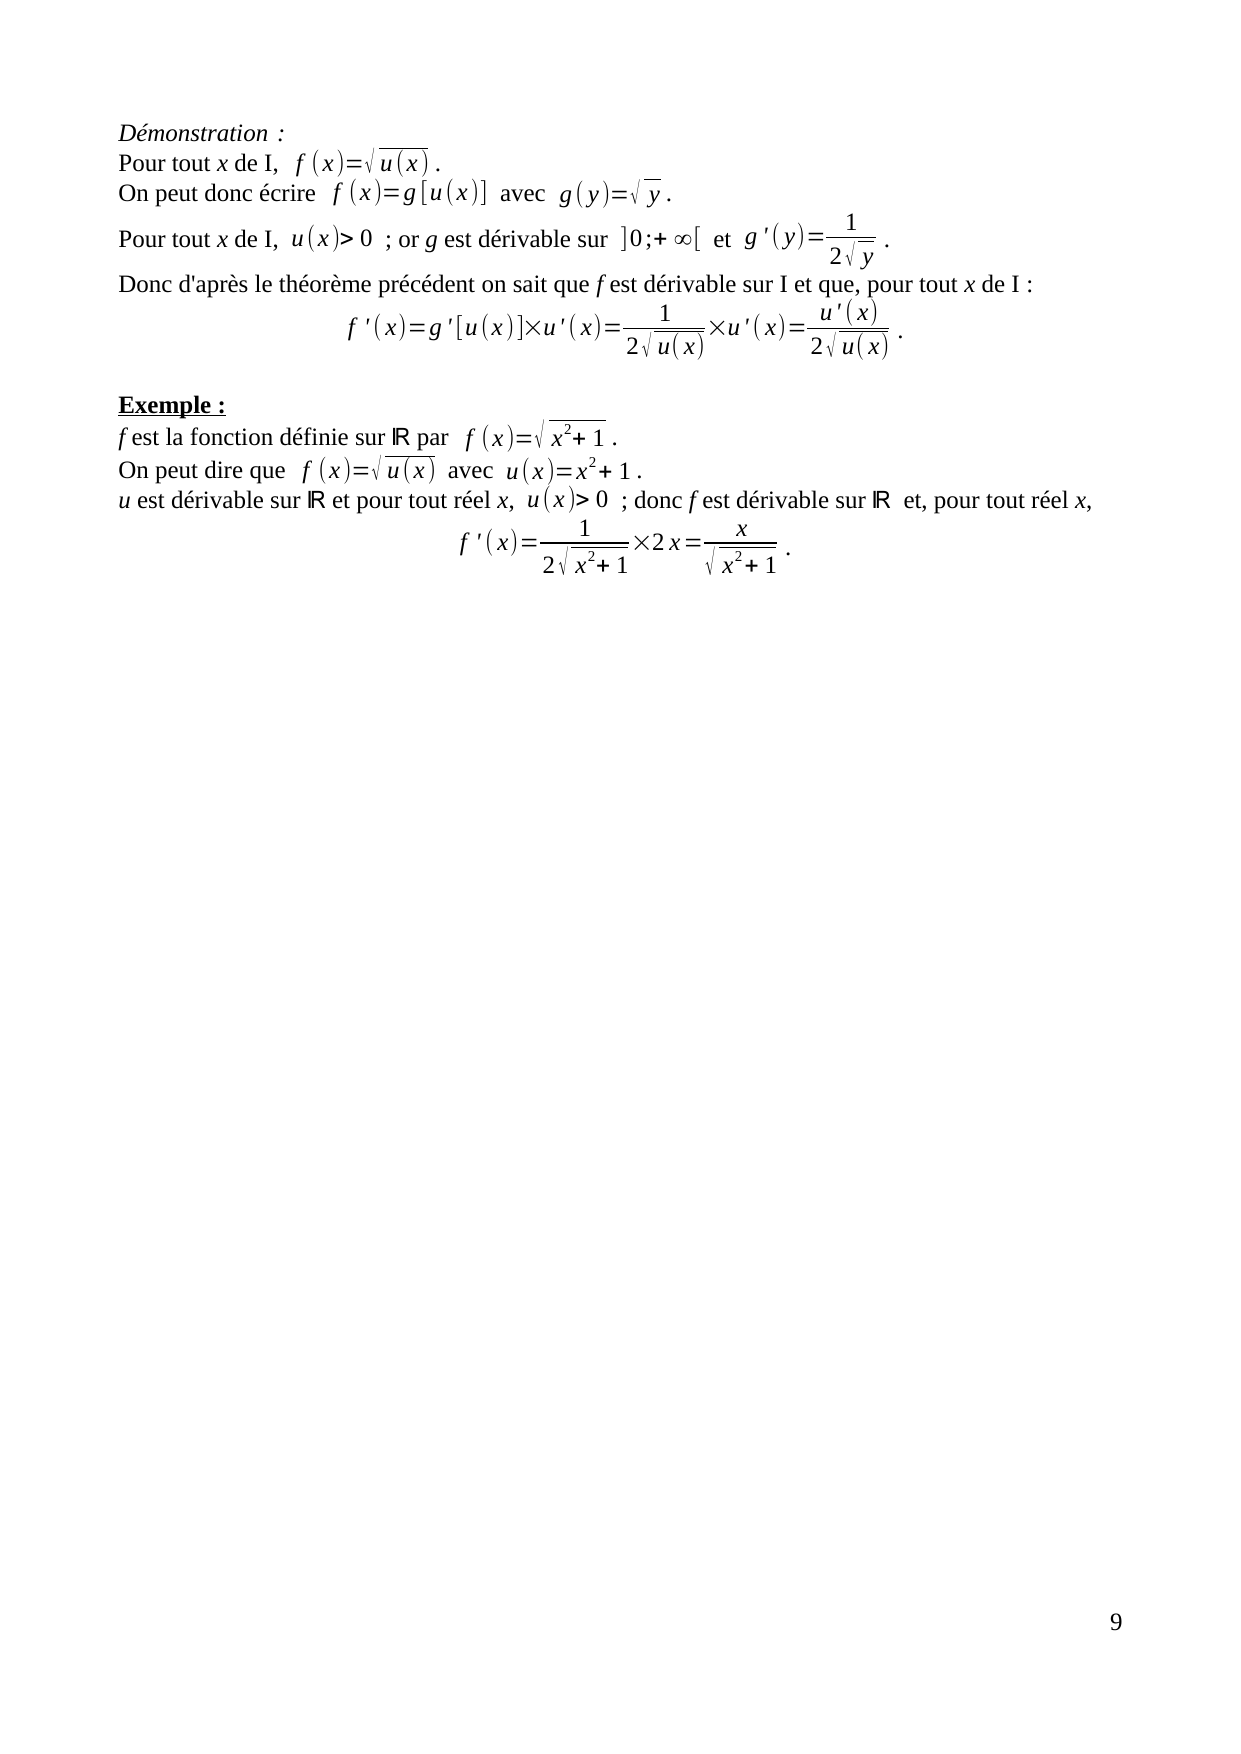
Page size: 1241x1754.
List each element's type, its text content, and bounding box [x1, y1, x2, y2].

text Pour tout x de I, ; or g est dérivable sur et . [118, 208, 1122, 269]
text Pour tout x de I, . [118, 147, 1122, 178]
text Exemple : [118, 390, 1122, 419]
text Donc d'après le théorème précédent on sait que f est dérivable sur I et que, pour tout x de I : [118, 269, 1122, 298]
text . [118, 298, 1122, 361]
text On peut dire que avec . [118, 453, 1122, 485]
text Démonstration : [118, 118, 1122, 147]
text . [118, 514, 1122, 579]
text f est la fonction définie sur ℝ par . [118, 419, 1122, 453]
text On peut donc écrire avec . [118, 178, 1122, 208]
text u est dérivable sur ℝ et pour tout réel x, ; donc f est dérivable sur ℝ et, pour tout réel x, [118, 485, 1122, 514]
